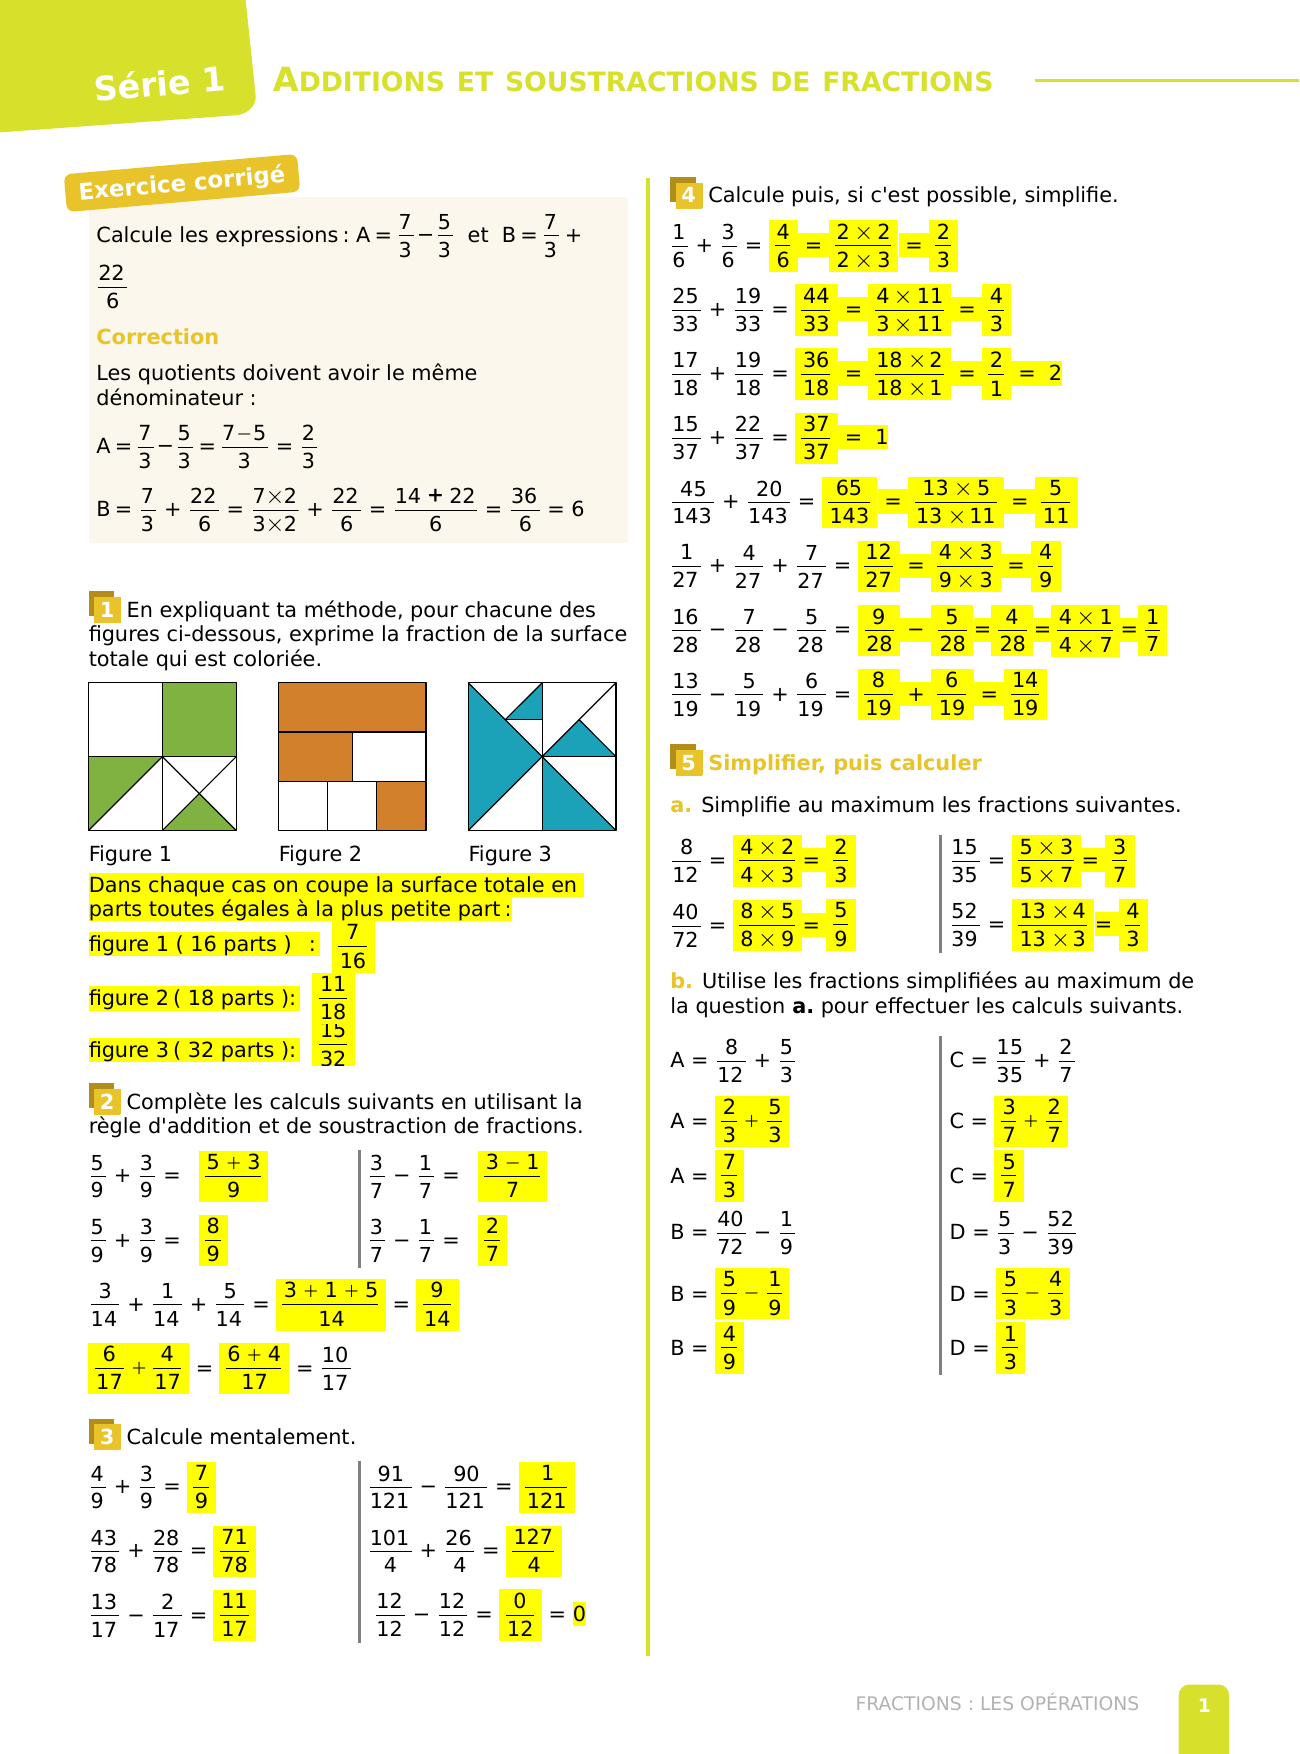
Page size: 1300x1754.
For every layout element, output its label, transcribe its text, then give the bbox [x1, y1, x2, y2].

text B = − [670, 1208, 932, 1259]
list Simplifie au maximum les fractions suivantes. [670, 793, 1211, 817]
text = = [1148, 899, 1211, 951]
text + + = = [459, 1279, 629, 1331]
text = = [1081, 835, 1105, 848]
subtitle B = + = + = = = 6 [96, 485, 615, 536]
text + + = = [88, 1279, 276, 1331]
text [375, 921, 629, 973]
text − = = 0 [542, 1589, 629, 1641]
text C = + [949, 1036, 1211, 1087]
text + = = = [951, 321, 982, 336]
text figure 1 ( 16 parts ) : [88, 921, 332, 973]
subtitle Simplifier, puis calculer [696, 744, 1211, 775]
subtitle Calcule mentalement. [88, 1418, 629, 1449]
text + = = = [838, 284, 868, 297]
text + = = = [670, 476, 1211, 528]
text − = = 0 [368, 1589, 499, 1641]
text + = = = = 2 [838, 348, 868, 361]
text C = [949, 1147, 1211, 1202]
text = = [670, 835, 733, 887]
subtitle A = ─ = = [96, 422, 615, 473]
subtitle Calcule puis, si c'est possible, simplifie. [696, 177, 1211, 208]
text − = [368, 1151, 629, 1203]
text = = [949, 835, 1012, 887]
subtitle Figure 2 [278, 842, 433, 867]
text = = [670, 899, 932, 952]
text + = = = = 2 [1011, 348, 1211, 400]
text + = = = = 2 [670, 348, 795, 400]
text A = [670, 1093, 932, 1147]
text = = [802, 872, 826, 887]
text D = − [949, 1208, 1211, 1259]
text + = [88, 1526, 350, 1578]
text = = [949, 899, 1012, 951]
text C = [949, 1093, 1211, 1147]
text + = = = [951, 284, 982, 297]
subtitle Figure 3 [468, 842, 623, 867]
text + + = = = [670, 540, 1211, 593]
text + = [88, 1461, 350, 1514]
text = = [856, 835, 932, 887]
text D = [949, 1265, 1211, 1319]
subtitle Les quotients doivent avoir le même dénominateur : [96, 361, 615, 410]
text figure 3 ( 32 parts ): [88, 1024, 312, 1066]
text + = [88, 1214, 350, 1267]
text = = [1094, 899, 1119, 951]
text = = [1081, 872, 1105, 887]
list Utilise les fractions simplifiées au maximum de la question a. pour effectuer les calculs suivants. [670, 969, 1211, 1018]
text = = [1135, 835, 1211, 887]
text − = [368, 1461, 629, 1514]
text − = [88, 1589, 350, 1642]
subtitle - [88, 435, 629, 568]
text + = = = [670, 284, 795, 336]
text D = [949, 1319, 1211, 1374]
text [355, 973, 629, 1024]
text + = = = = 2 [838, 386, 868, 400]
text − = [368, 1214, 629, 1267]
text figure 2 ( 18 parts ): [88, 973, 312, 1024]
text − + = + = [670, 668, 1211, 721]
text B = [670, 1319, 932, 1374]
text + = [88, 1151, 350, 1203]
subtitle En expliquant ta méthode, pour chacune des figures ci-dessous, exprime la fraction de la surface totale qui est coloriée. [88, 591, 629, 671]
subtitle Complète les calculs suivants en utilisant la règle d'addition et de soustraction de fractions. [88, 1083, 629, 1139]
text + = [368, 1526, 629, 1578]
text + = = = [898, 220, 929, 272]
subtitle Figure 1 [88, 842, 243, 867]
text A = [670, 1147, 932, 1202]
text + = = = = 2 [951, 348, 982, 361]
text + = = = [1011, 284, 1211, 336]
text + = = = [958, 220, 1211, 272]
subtitle Correction [96, 325, 615, 349]
text + = = = [838, 321, 868, 336]
text + = = 1 [670, 412, 1211, 464]
text Dans chaque cas on coupe la surface totale en parts toutes égales à la plus petite part : [512, 873, 629, 921]
text + = = = [798, 220, 829, 233]
text A = + [670, 1036, 932, 1087]
subtitle Calcule les expressions : A = ─ et B = + [96, 211, 615, 313]
text + = = = [798, 257, 829, 272]
text + + = = [386, 1279, 416, 1331]
text B = [670, 1265, 932, 1319]
text + = = = [670, 220, 769, 272]
text [355, 1024, 629, 1066]
text = = [88, 1343, 629, 1395]
text − − = − === [670, 604, 1211, 657]
text + = = = = 2 [951, 386, 982, 400]
text = = [802, 835, 826, 848]
